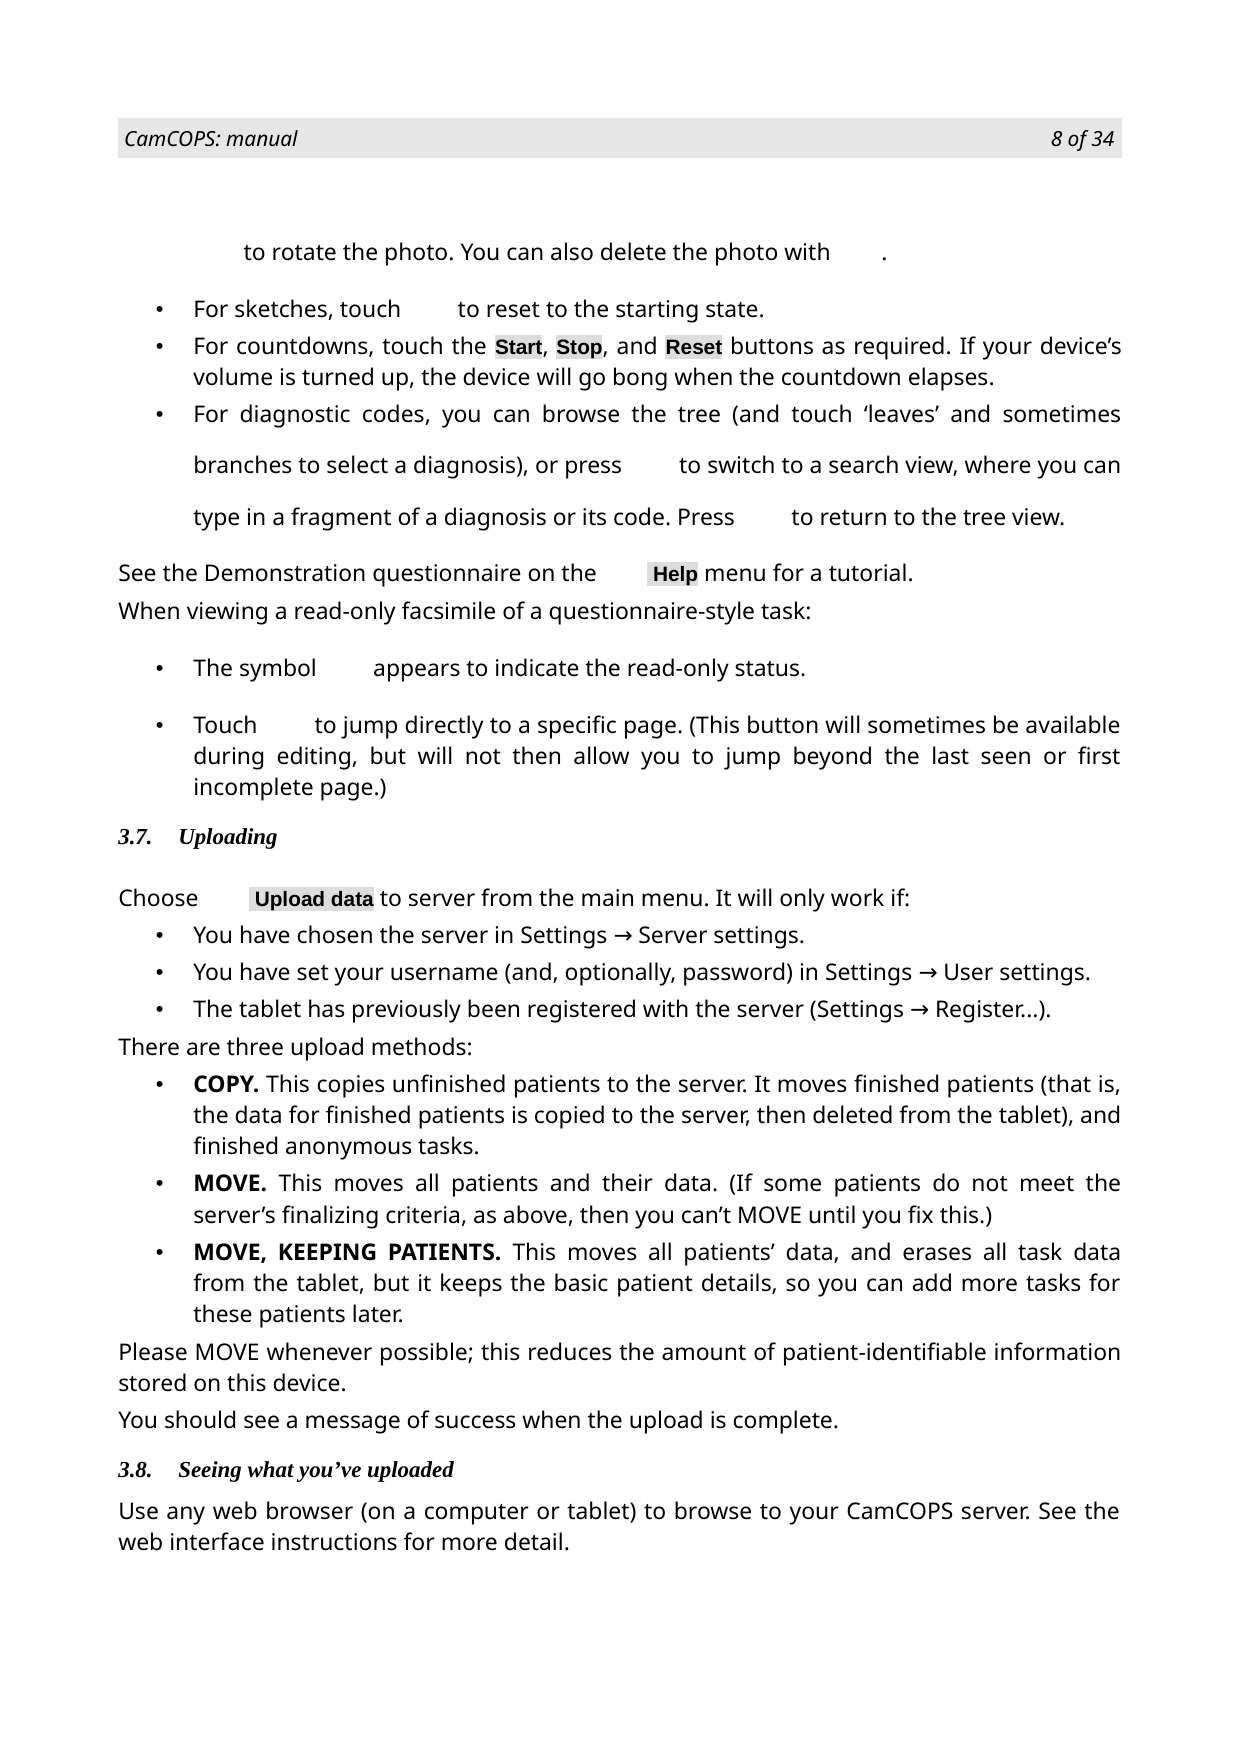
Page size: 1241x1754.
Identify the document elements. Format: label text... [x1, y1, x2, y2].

list For sketches, touch to reset to the starting state. [156, 273, 1122, 324]
list You have set your username (and, optionally, password) in Settings → User settings. [156, 956, 1122, 987]
text Use any web browser (on a computer or tablet) to browse to your CamCOPS server. See the web interface instructions for more detail. [118, 1495, 1122, 1557]
list COPY. This copies unfinished patients to the server. It moves finished patients (that is, the data for finished patients is copied to the server, then deleted from the tablet), and finished anonymous tasks. [156, 1068, 1122, 1161]
text When viewing a read-only facsimile of a questionnaire-style task: [118, 594, 1122, 626]
list to rotate the photo. You can also delete the photo with . [156, 216, 1122, 267]
list The symbol appears to indicate the read-only status. [156, 632, 1122, 683]
subtitle Seeing what you’ve uploaded [118, 1456, 1122, 1482]
text You should see a message of success when the upload is complete. [118, 1404, 1122, 1435]
list MOVE. This moves all patients and their data. (If some patients do not meet the server’s finalizing criteria, as above, then you can’t MOVE until you fix this.) [156, 1167, 1122, 1230]
text Please MOVE whenever possible; this reduces the amount of patient-identifiable information stored on this device. [118, 1336, 1122, 1398]
list For countdowns, touch the Start, Stop, and Reset buttons as required. If your device’s volume is turned up, the device will go bong when the countdown elapses. [156, 330, 1122, 392]
list Touch to jump directly to a specific page. (This button will sometimes be available during editing, but will not then allow you to jump beyond the last seen or first incomplete page.) [156, 689, 1122, 802]
text There are three upload methods: [118, 1031, 1122, 1062]
subtitle Uploading [118, 823, 1122, 849]
text Choose Upload data to server from the main menu. It will only work if: [118, 862, 1122, 913]
text See the Demonstration questionnaire on the Help menu for a tutorial. [118, 538, 1122, 589]
list The tablet has previously been registered with the server (Settings → Register...). [156, 993, 1122, 1024]
list MOVE, KEEPING PATIENTS. This moves all patients’ data, and erases all task data from the tablet, but it keeps the basic patient details, so you can add more tasks for these patients later. [156, 1236, 1122, 1329]
list For diagnostic codes, you can browse the tree (and touch ‘leaves’ and sometimes branches to select a diagnosis), or press to switch to a search view, where you can type in a fragment of a diagnosis or its code. Press to return to the tree view. [156, 398, 1122, 532]
list You have chosen the server in Settings → Server settings. [156, 919, 1122, 950]
